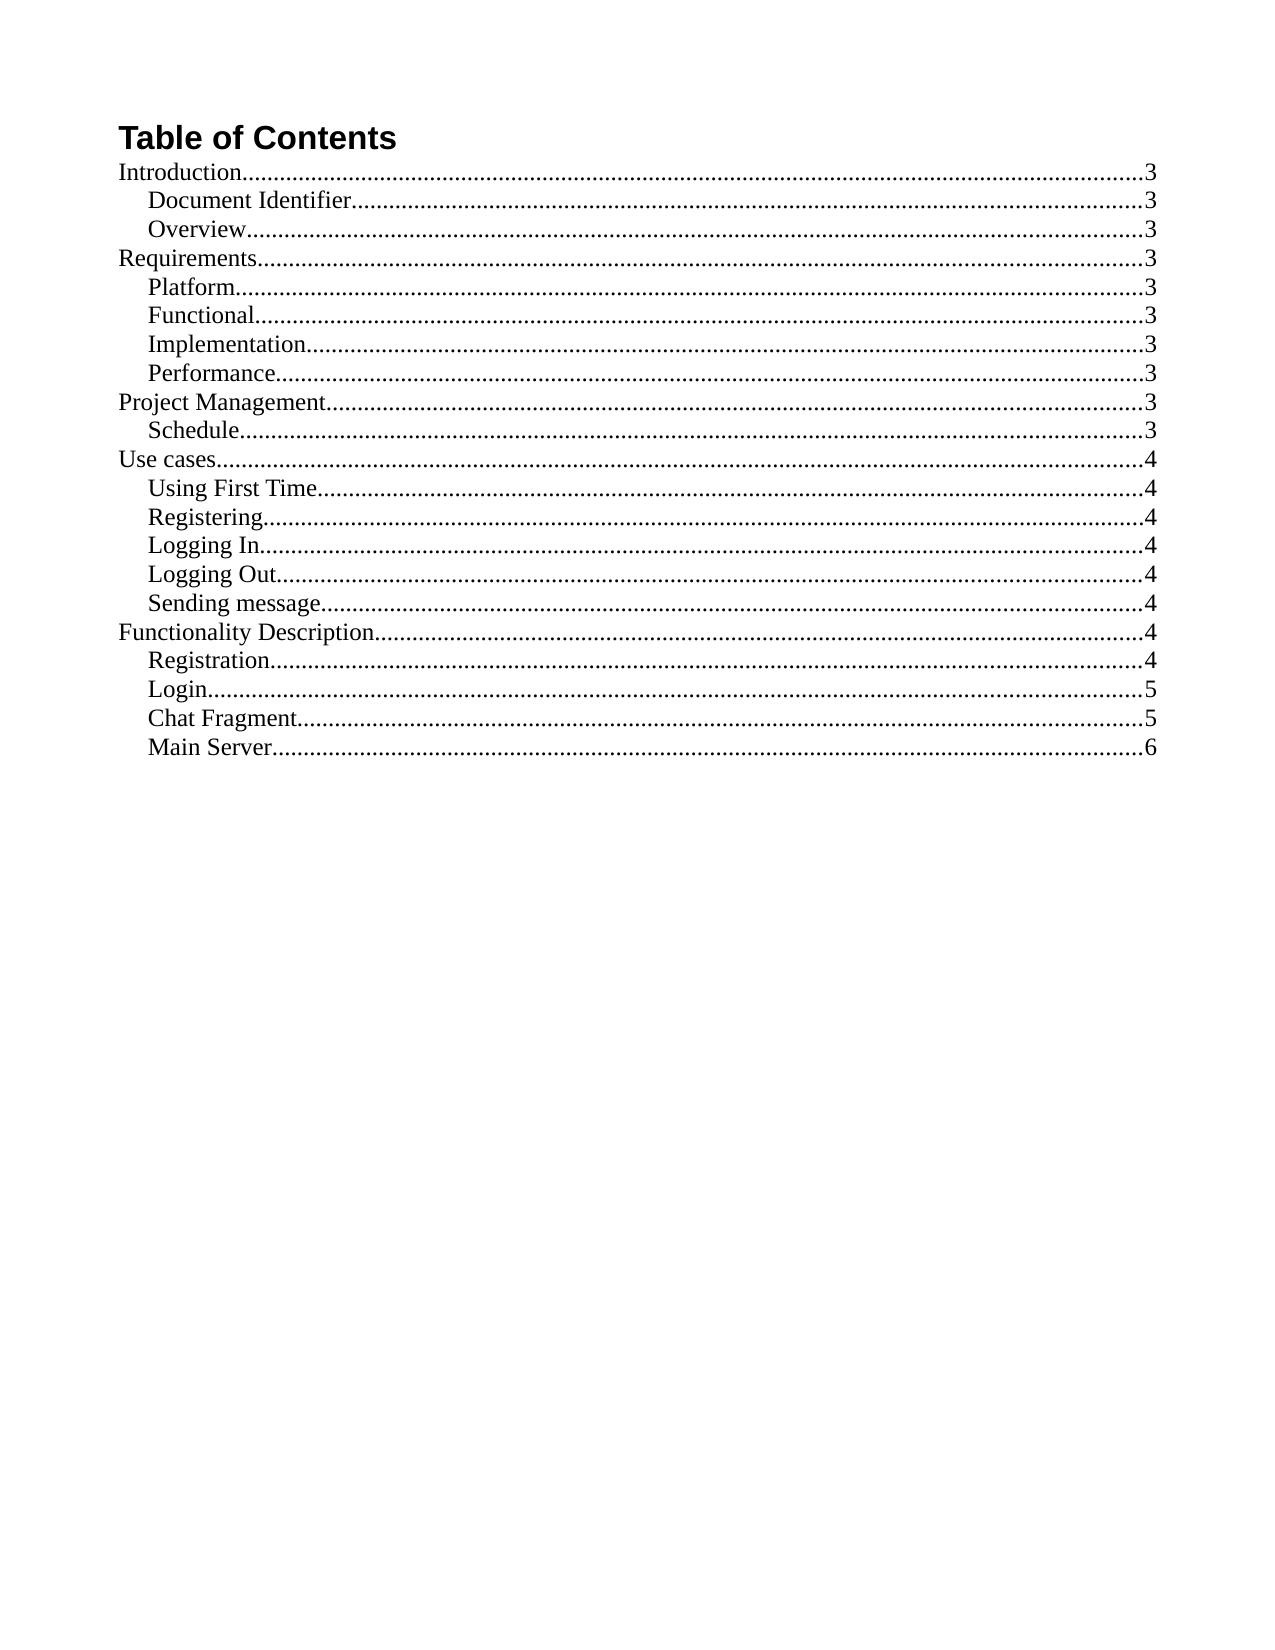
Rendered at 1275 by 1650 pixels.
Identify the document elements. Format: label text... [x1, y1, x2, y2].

text Use cases 4 [118, 444, 1157, 473]
text Main Server 6 [148, 732, 1157, 760]
text Introduction 3 [118, 157, 1157, 185]
text Logging In 4 [148, 530, 1157, 559]
text Using First Time 4 [148, 473, 1157, 502]
text Platform 3 [148, 272, 1157, 300]
text Registration 4 [148, 645, 1157, 674]
text Functionality Description 4 [118, 617, 1157, 645]
text Performance 3 [148, 358, 1157, 387]
text Project Management 3 [118, 387, 1157, 415]
text Logging Out 4 [148, 559, 1157, 588]
subtitle Table of Contents [118, 118, 1157, 157]
text Requirements 3 [118, 243, 1157, 272]
text Sending message 4 [148, 588, 1157, 617]
text Registering 4 [148, 502, 1157, 530]
text Chat Fragment 5 [148, 703, 1157, 732]
text Document Identifier 3 [148, 185, 1157, 214]
text Login 5 [148, 674, 1157, 703]
text Implementation 3 [148, 329, 1157, 358]
text Schedule 3 [148, 415, 1157, 444]
text Overview 3 [148, 214, 1157, 243]
text Functional 3 [148, 300, 1157, 329]
